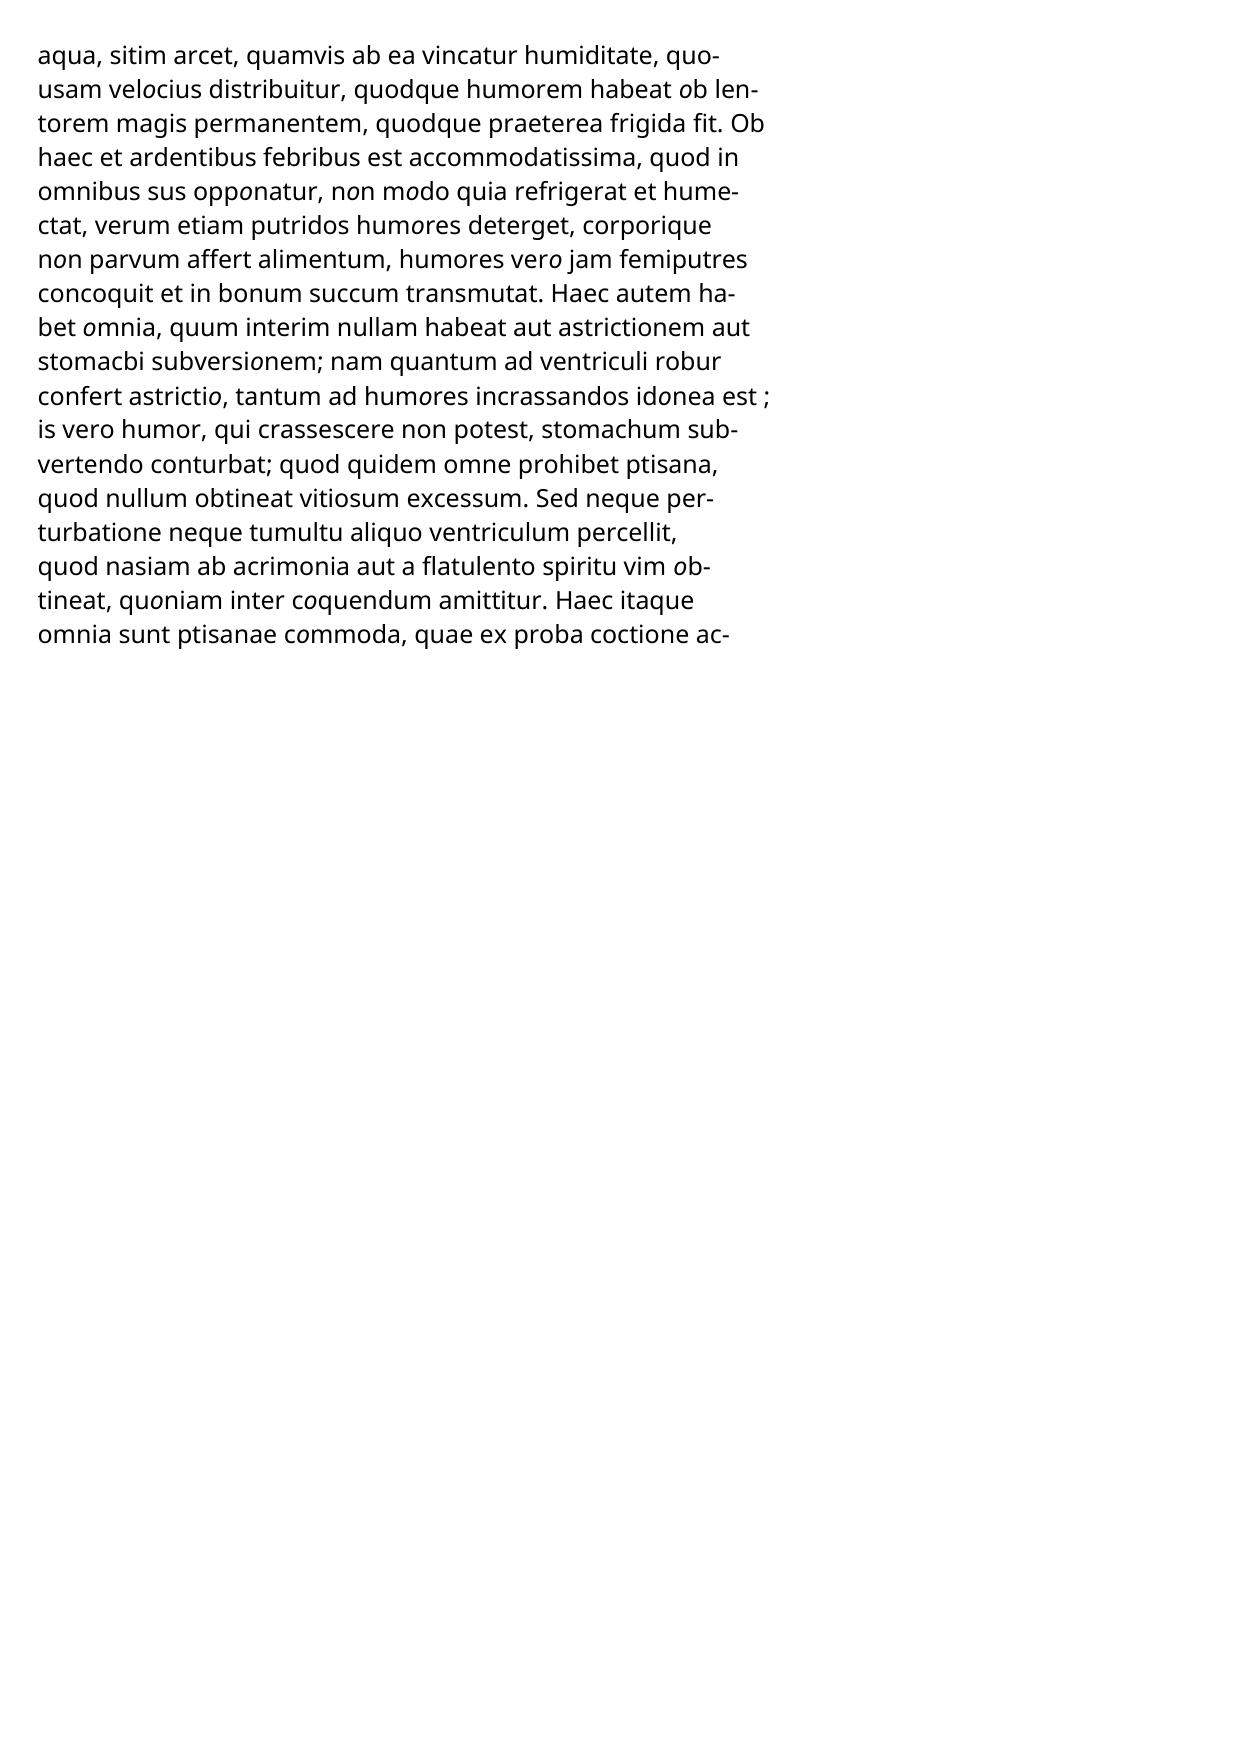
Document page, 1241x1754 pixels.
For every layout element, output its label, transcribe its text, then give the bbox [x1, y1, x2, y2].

text aqua, sitim arcet, quamvis ab ea vincatur humiditate, quo- usam velocius distribuitur, quodque humorem habeat ob len- torem magis permanentem, quodque praeterea frigida fit. Ob haec et ardentibus febribus est accommodatissima, quod in omnibus sus opponatur, non modo quia refrigerat et hume- ctat, verum etiam putridos humores deterget, corporique non parvum affert alimentum, humores vero jam femiputres concoquit et in bonum succum transmutat. Haec autem ha- bet omnia, quum interim nullam habeat aut astrictionem aut stomacbi subversionem; nam quantum ad ventriculi robur confert astrictio, tantum ad humores incrassandos idonea est ; is vero humor, qui crassescere non potest, stomachum sub- vertendo conturbat; quod quidem omne prohibet ptisana, quod nullum obtineat vitiosum excessum. Sed neque per- turbatione neque tumultu aliquo ventriculum percellit, quod nasiam ab acrimonia aut a flatulento spiritu vim ob- tineat, quoniam inter coquendum amittitur. Haec itaque omnia sunt ptisanae commoda, quae ex proba coctione ac- [37, 37, 1203, 651]
